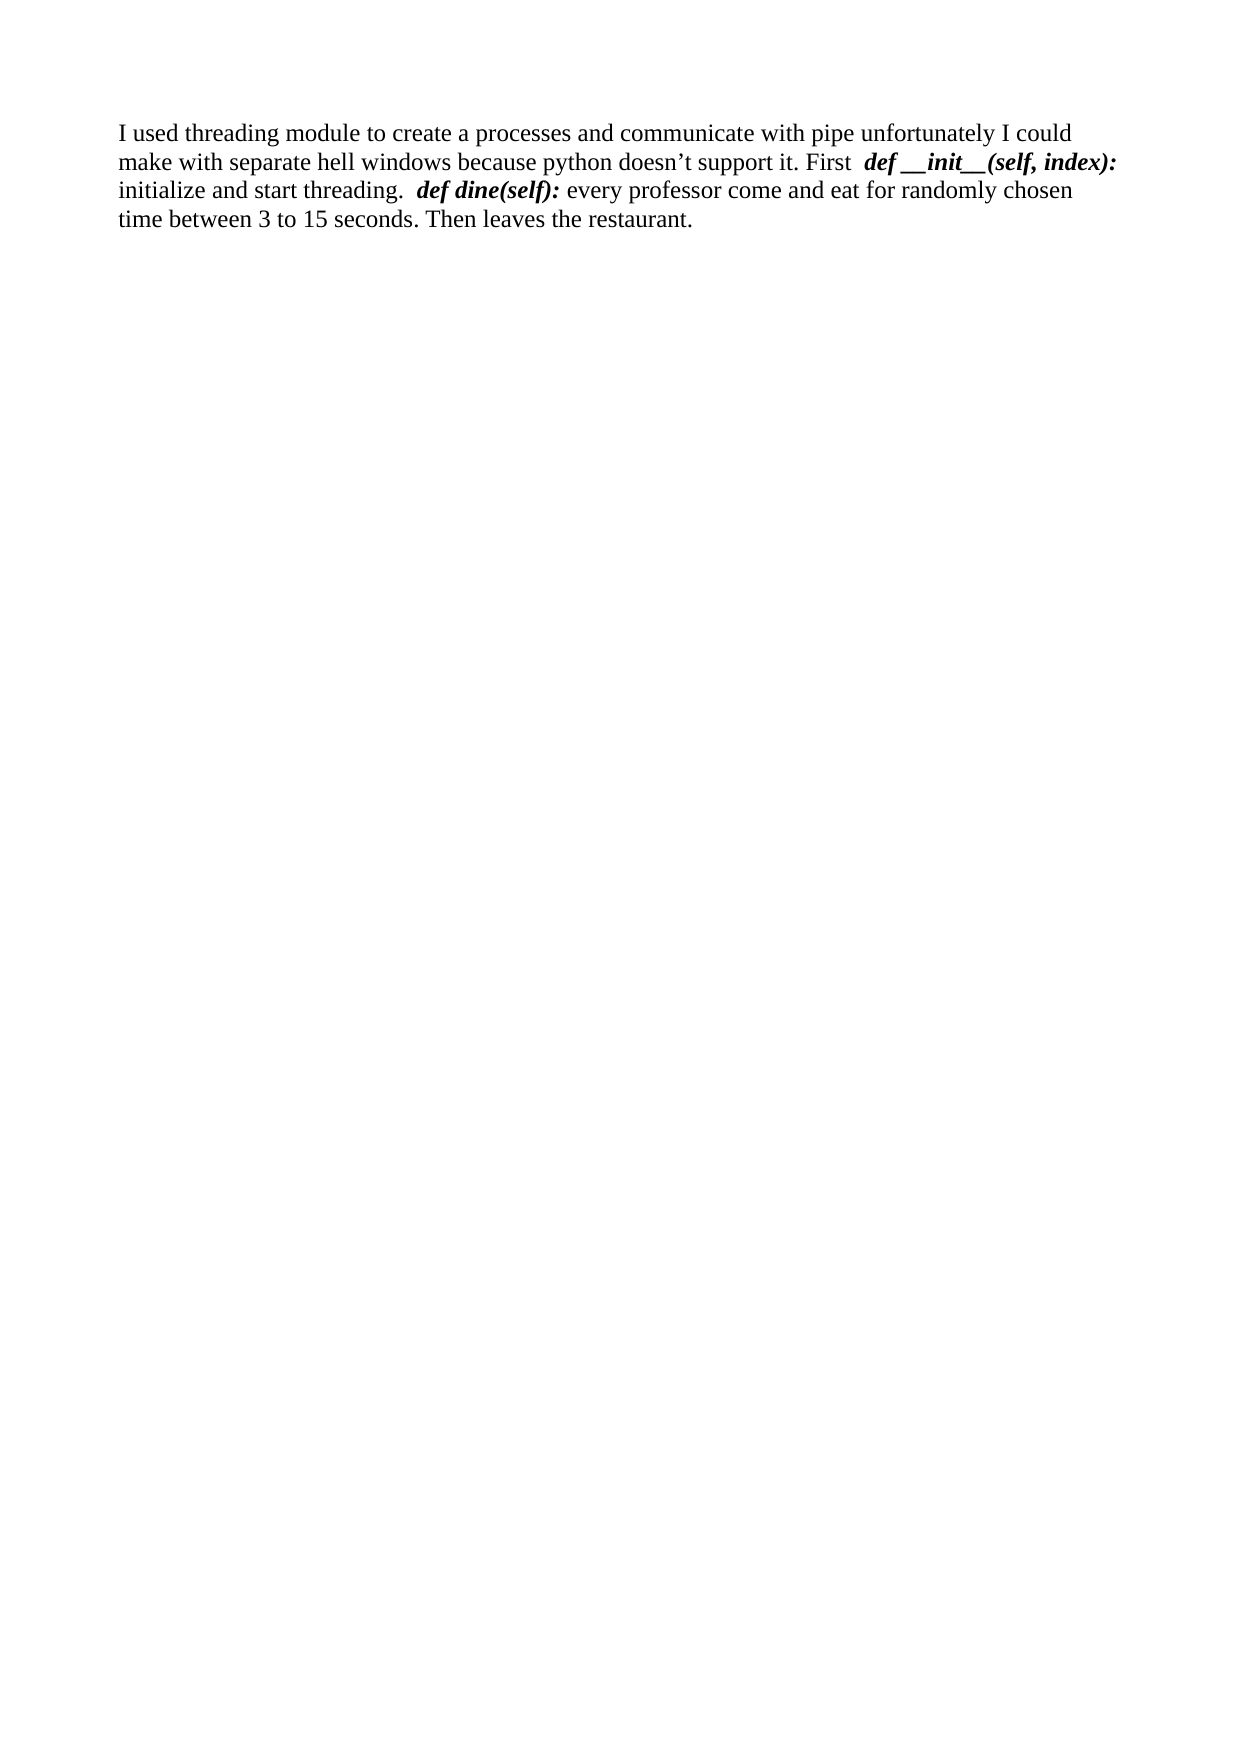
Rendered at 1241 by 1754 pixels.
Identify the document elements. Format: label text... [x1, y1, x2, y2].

text I used threading module to create a processes and communicate with pipe unfortunately I could make with separate hell windows because python doesn’t support it. First def __init__(self, index): initialize and start threading. def dine(self): every professor come and eat for randomly chosen time between 3 to 15 seconds. Then leaves the restaurant. [118, 118, 1122, 233]
